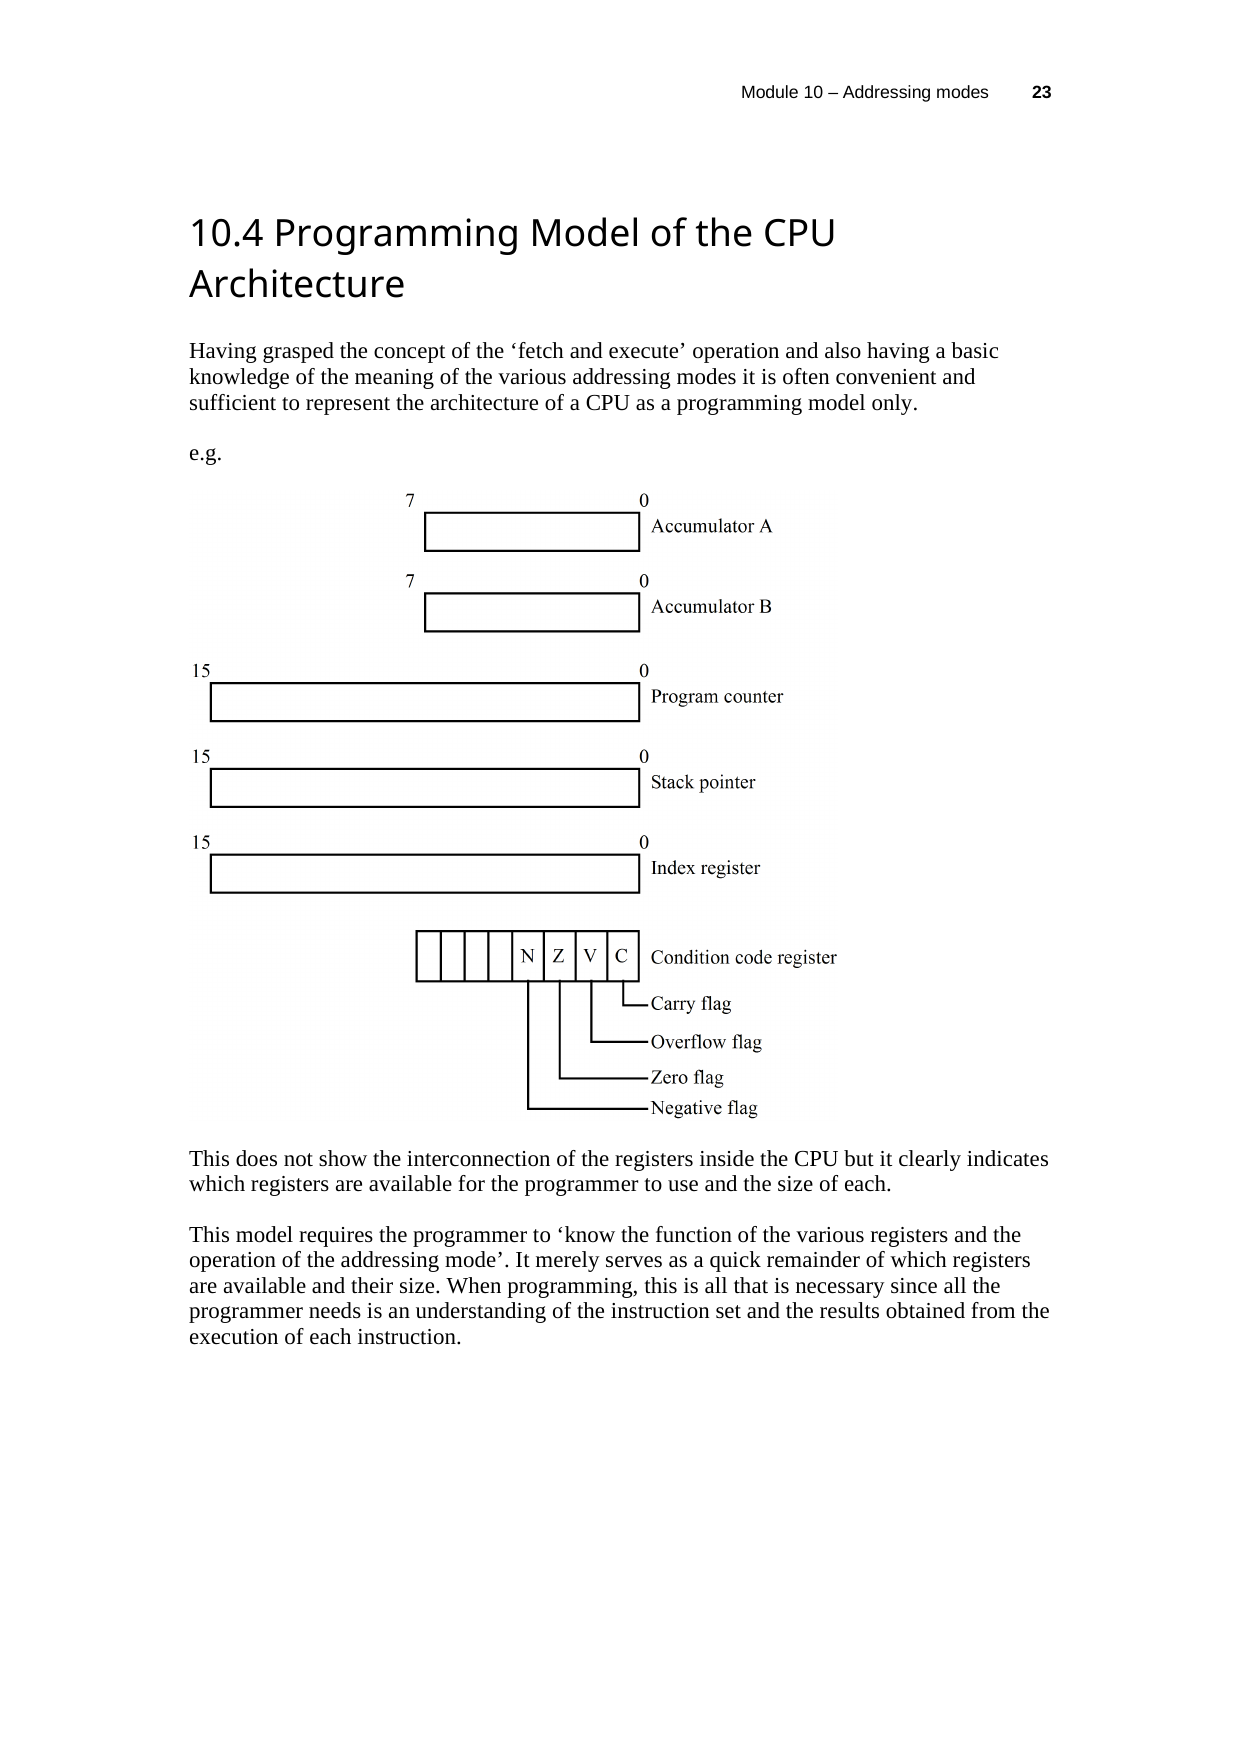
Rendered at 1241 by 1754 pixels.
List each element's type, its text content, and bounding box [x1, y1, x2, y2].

text e.g. [189, 440, 1051, 465]
text This does not show the interconnection of the registers inside the CPU but it clearly indicates which registers are available for the programmer to use and the size of each. [189, 1146, 1051, 1197]
text Having grasped the concept of the ‘fetch and execute’ operation and also having a basic knowledge of the meaning of the various addressing modes it is often convenient and sufficient to represent the architecture of a CPU as a programming model only. [189, 338, 1051, 415]
subtitle Programming Model of the CPU Architecture [189, 207, 1051, 309]
text This model requires the programmer to ‘know the function of the various registers and the operation of the addressing mode’. It merely serves as a quick remainder of which registers are available and their size. When programming, this is all that is necessary since all the programmer needs is an understanding of the instruction set and the results obtained from the execution of each instruction. [189, 1222, 1051, 1349]
picture [188, 490, 839, 1121]
